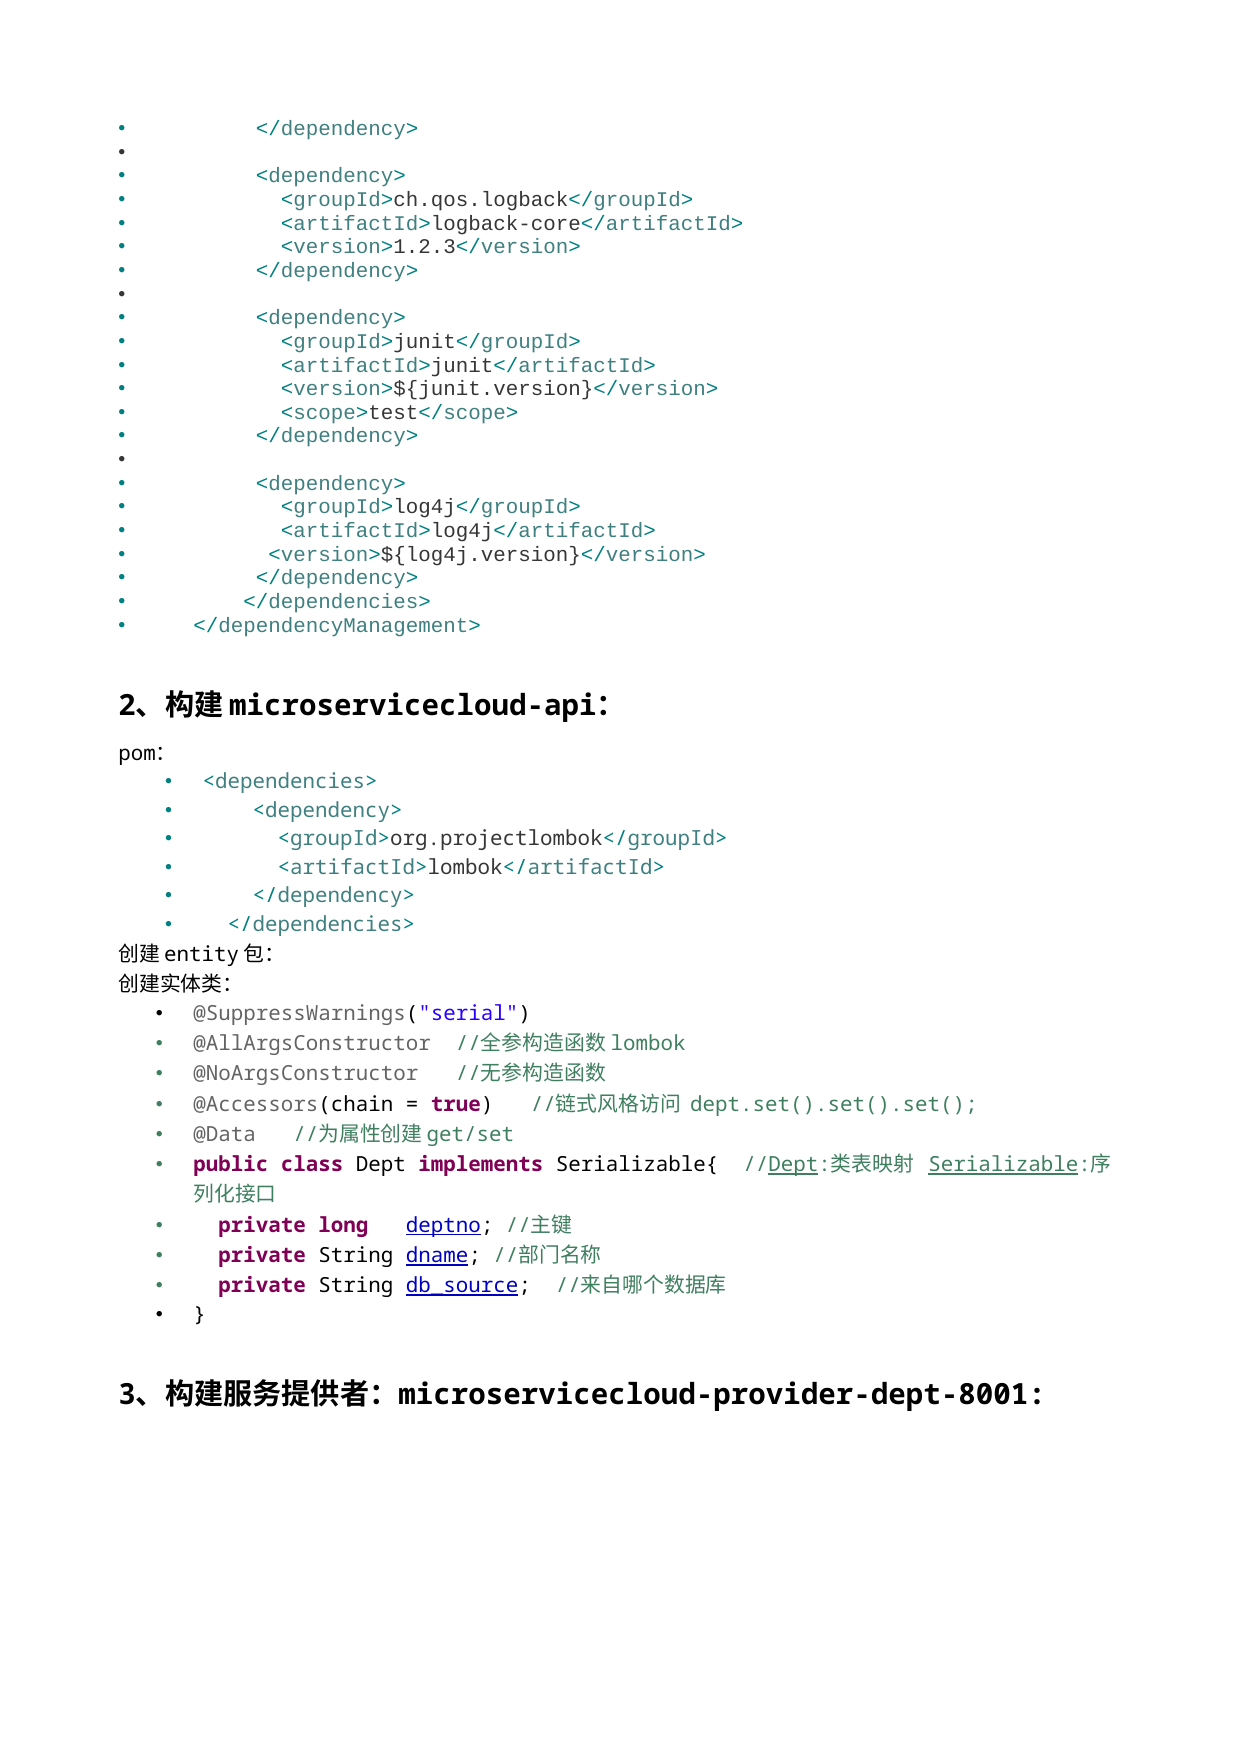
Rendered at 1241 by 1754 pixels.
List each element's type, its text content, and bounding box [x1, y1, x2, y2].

list </dependency> [118, 426, 1122, 449]
list </dependencies> [118, 591, 1122, 615]
list <scope>test</scope> [118, 402, 1122, 426]
list </dependency> [118, 118, 1122, 142]
list <artifactId>lombok</artifactId> [165, 852, 1122, 880]
list <groupId>ch.qos.logback</groupId> [118, 189, 1122, 213]
list <version>${junit.version}</version> [118, 378, 1122, 402]
list <artifactId>junit</artifactId> [118, 354, 1122, 378]
list @Accessors(chain = true) //链式风格访问 dept.set().set().set(); [156, 1087, 1122, 1117]
text 创建实体类： [118, 967, 1122, 998]
list <groupId>log4j</groupId> [118, 496, 1122, 520]
list <dependency> [118, 307, 1122, 331]
list public class Dept implements Serializable{ //Dept:类表映射 Serializable:序列化接口 [156, 1147, 1122, 1208]
list <groupId>junit</groupId> [118, 331, 1122, 354]
subtitle 3、构建服务提供者：microservicecloud-provider-dept-8001: [118, 1370, 1122, 1413]
list <artifactId>logback-core</artifactId> [118, 213, 1122, 236]
list </dependencies> [165, 909, 1122, 937]
list private String dname; //部门名称 [156, 1238, 1122, 1268]
list </dependency> [165, 880, 1122, 909]
list </dependencyManagement> [118, 615, 1122, 638]
list private String db_source; //来自哪个数据库 [156, 1268, 1122, 1299]
list @AllArgsConstructor //全参构造函数 lombok [156, 1026, 1122, 1056]
list <groupId>org.projectlombok</groupId> [165, 823, 1122, 852]
list <version>${log4j.version}</version> [118, 544, 1122, 567]
list </dependency> [118, 567, 1122, 591]
list </dependency> [118, 260, 1122, 284]
text pom： [118, 736, 1122, 767]
list @SuppressWarnings("serial") [156, 998, 1122, 1026]
list <dependency> [118, 473, 1122, 496]
list @Data //为属性创建get/set [156, 1117, 1122, 1147]
list } [156, 1299, 1122, 1327]
text 创建entity包： [118, 937, 1122, 967]
list <version>1.2.3</version> [118, 236, 1122, 260]
list <dependency> [165, 795, 1122, 823]
subtitle 2、构建microservicecloud-api： [118, 681, 1122, 724]
list <dependencies> [165, 767, 1122, 795]
list <artifactId>log4j</artifactId> [118, 520, 1122, 544]
list private long deptno; //主键 [156, 1208, 1122, 1238]
list <dependency> [118, 165, 1122, 189]
list @NoArgsConstructor //无参构造函数 [156, 1056, 1122, 1087]
